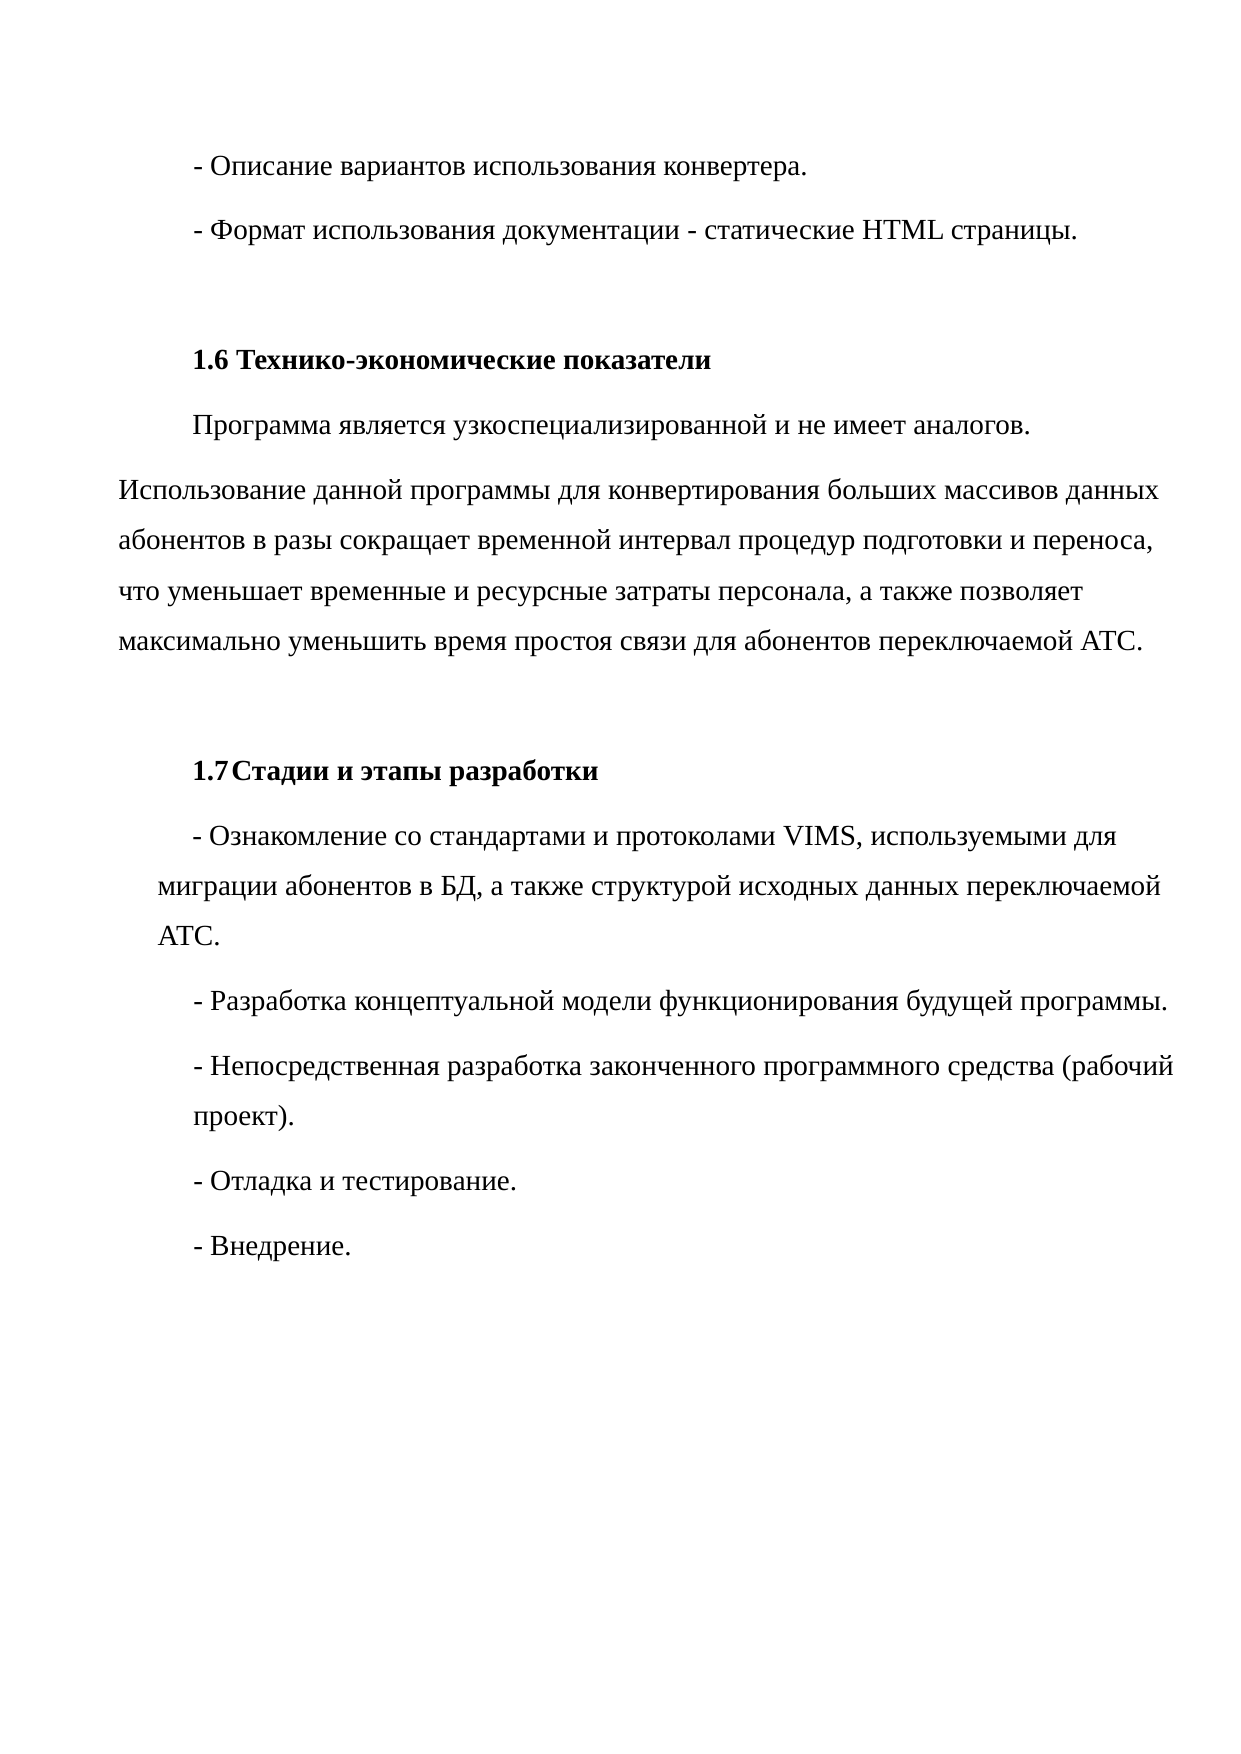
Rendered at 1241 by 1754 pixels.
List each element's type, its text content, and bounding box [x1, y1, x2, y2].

text - Формат использования документации - статические HTML страницы. [193, 212, 1181, 246]
text 1.6 Технико-экономические показатели [118, 342, 1181, 376]
text - Непосредственная разработка законченного программного средства (рабочий проект). [193, 1048, 1181, 1132]
text - Описание вариантов использования конвертера. [193, 148, 1181, 181]
list Стадии и этапы разработки [192, 753, 1181, 786]
text - Разработка концептуальной модели функционирования будущей программы. [193, 983, 1181, 1017]
text Программа является узкоспециализированной и не имеет аналогов. [118, 407, 1181, 441]
text - Внедрение. [193, 1228, 1181, 1262]
text Использование данной программы для конвертирования больших массивов данных абонентов в разы сокращает временной интервал процедур подготовки и переноса, что уменьшает временные и ресурсные затраты персонала, а также позволяет максимально уменьшить время простоя связи для абонентов переключаемой АТС. [118, 472, 1181, 657]
text - Ознакомление со стандартами и протоколами VIMS, используемыми для миграции абонентов в БД, а также структурой исходных данных переключаемой АТС. [157, 818, 1181, 952]
text - Отладка и тестирование. [193, 1163, 1181, 1197]
